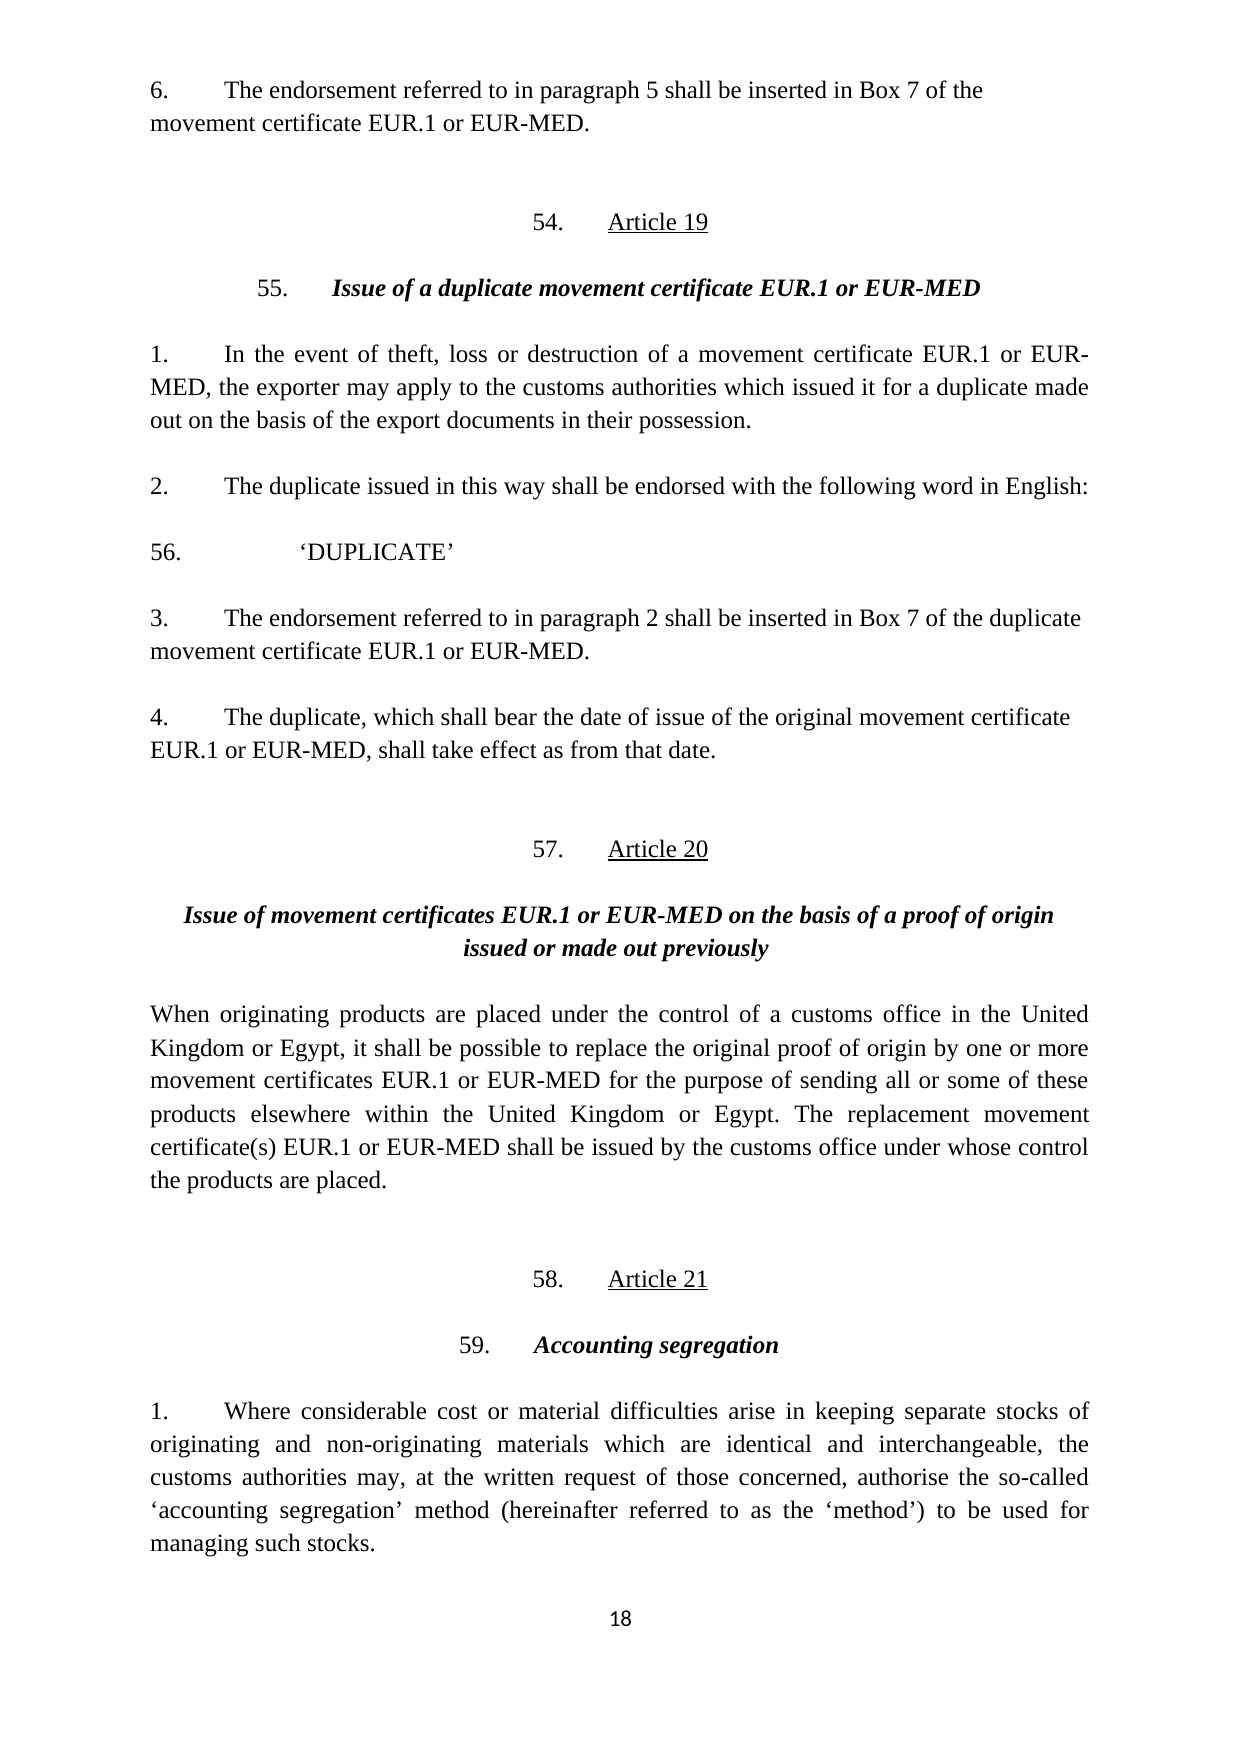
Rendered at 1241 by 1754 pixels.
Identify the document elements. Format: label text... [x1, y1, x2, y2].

subtitle ‘DUPLICATE’ [150, 537, 1090, 566]
text When originating products are placed under the control of a customs office in the United Kingdom or Egypt, it shall be possible to replace the original proof of origin by one or more movement certificates EUR.1 or EUR-MED for the purpose of sending all or some of these products elsewhere within the United Kingdom or Egypt. The replacement movement certificate(s) EUR.1 or EUR-MED shall be issued by the customs office under whose control the products are placed. [150, 999, 1090, 1193]
list The endorsement referred to in paragraph 2 shall be inserted in Box 7 of the duplicate movement certificate EUR.1 or EUR-MED. [150, 603, 1090, 665]
subtitle Issue of a duplicate movement certificate EUR.1 or EUR-MED [150, 273, 1090, 302]
list The duplicate, which shall bear the date of issue of the original movement certificate EUR.1 or EUR-MED, shall take effect as from that date. [150, 702, 1090, 764]
list In the event of theft, loss or destruction of a movement certificate EUR.1 or EUR-MED, the exporter may apply to the customs authorities which issued it for a duplicate made out on the basis of the export documents in their possession. [150, 339, 1090, 434]
list The duplicate issued in this way shall be endorsed with the following word in English: [150, 471, 1090, 500]
subtitle Article 19 [150, 207, 1090, 236]
text Issue of movement certificates EUR.1 or EUR-MED on the basis of a proof of origin issued or made out previously [150, 901, 1090, 962]
list Where considerable cost or material difficulties arise in keeping separate stocks of originating and non-originating materials which are identical and interchangeable, the customs authorities may, at the written request of those concerned, authorise the so-called ‘accounting segregation’ method (hereinafter referred to as the ‘method’) to be used for managing such stocks. [150, 1396, 1090, 1557]
subtitle Accounting segregation [150, 1330, 1090, 1358]
list The endorsement referred to in paragraph 5 shall be inserted in Box 7 of the movement certificate EUR.1 or EUR-MED. [150, 75, 1090, 137]
subtitle Article 20 [150, 834, 1090, 863]
subtitle Article 21 [150, 1264, 1090, 1292]
